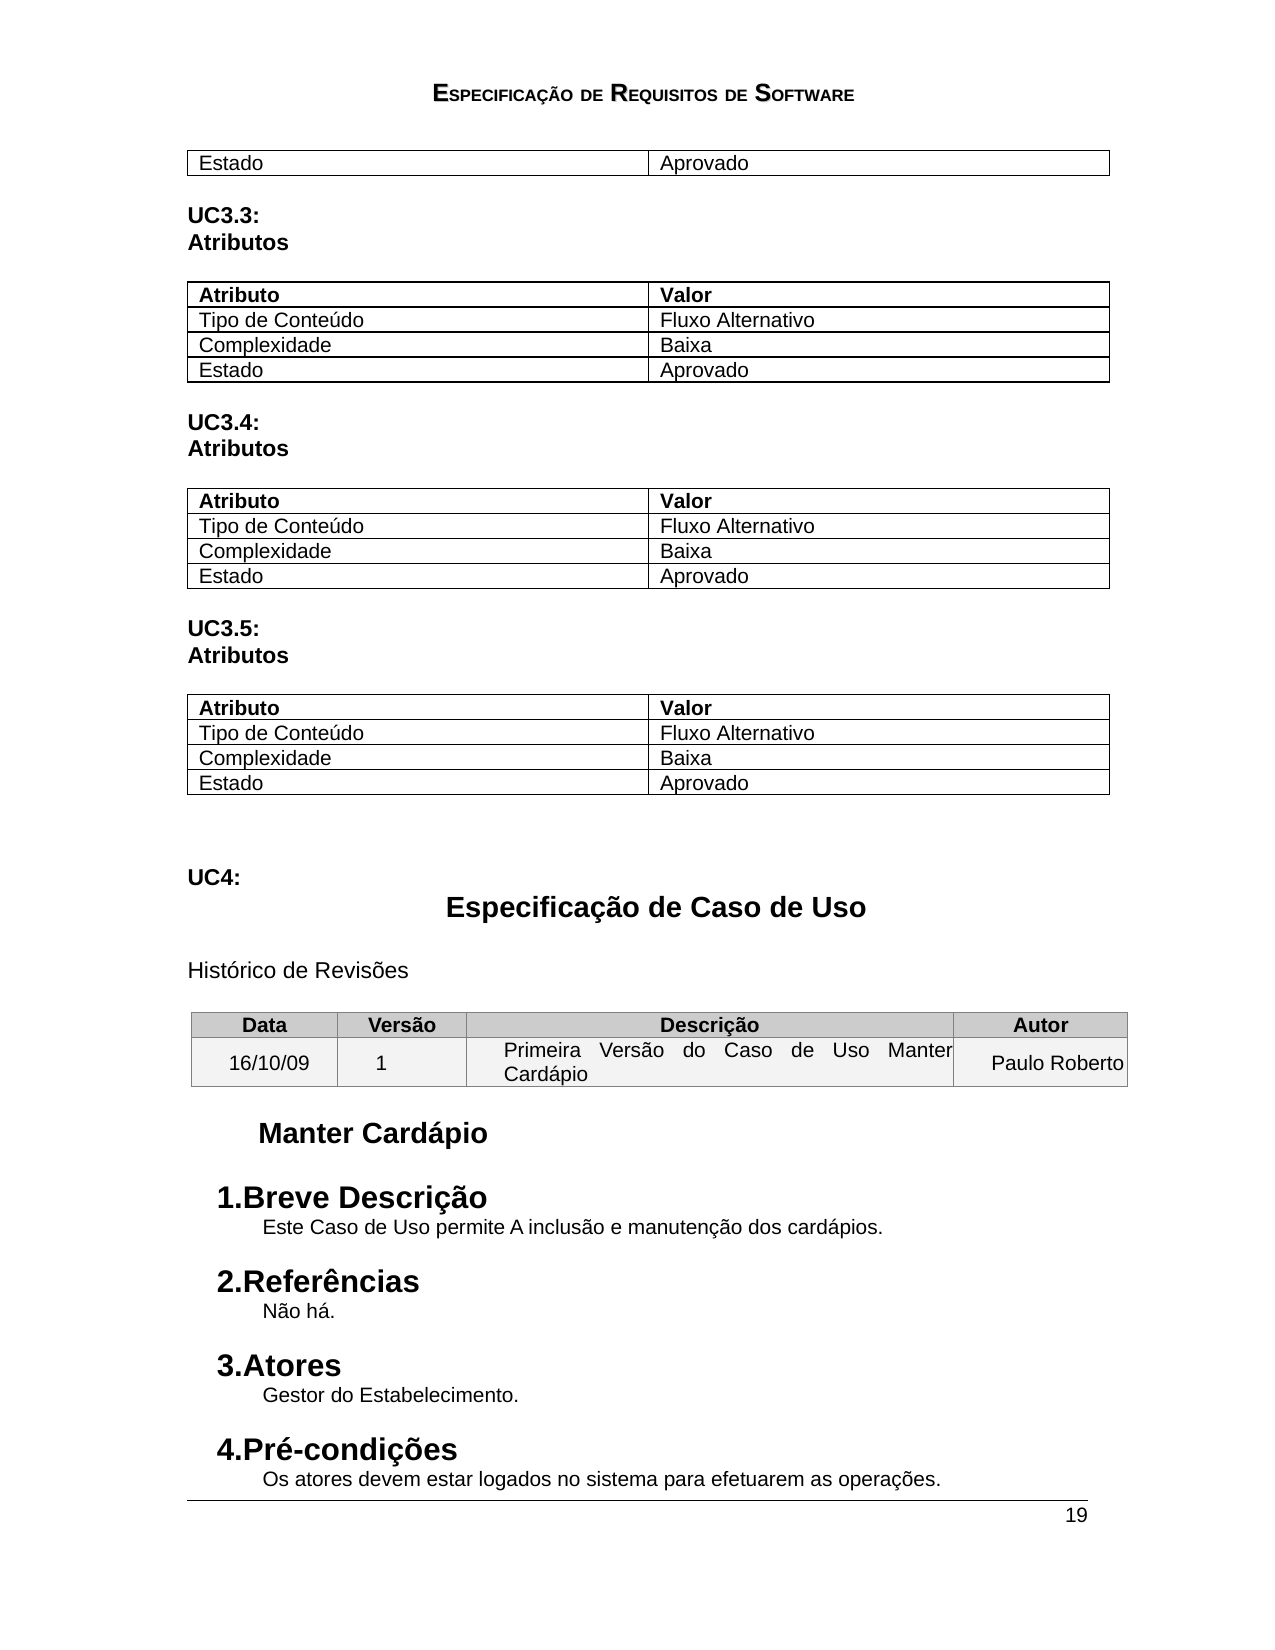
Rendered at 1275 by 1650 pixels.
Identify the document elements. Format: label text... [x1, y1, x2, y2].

table_cell Complexidade [188, 333, 648, 356]
table_cell Complexidade [188, 539, 648, 563]
table_cell Estado [188, 151, 648, 175]
table_cell Baixa [649, 333, 1109, 356]
table_cell Tipo de Conteúdo [188, 308, 648, 331]
table_header Atributo [188, 489, 648, 513]
text Manter Cardápio [187, 1116, 1088, 1150]
text Não há. [187, 1299, 1088, 1323]
table_cell Fluxo Alternativo [649, 720, 1109, 744]
text Atributos [187, 642, 1088, 668]
text Gestor do Estabelecimento. [187, 1383, 1088, 1407]
subtitle Atores [187, 1347, 1088, 1383]
subtitle Referências [187, 1263, 1088, 1299]
text Atributos [187, 435, 1088, 462]
table_cell Primeira Versão do Caso de Uso Manter Cardápio [467, 1038, 953, 1086]
table_cell Fluxo Alternativo [649, 514, 1109, 538]
table_cell 1 [338, 1038, 466, 1086]
text UC3.4: [187, 409, 1088, 435]
text Os atores devem estar logados no sistema para efetuarem as operações. [187, 1467, 1088, 1491]
table_header Autor [954, 1013, 1127, 1037]
table_cell Aprovado [649, 564, 1109, 588]
text Este Caso de Uso permite A inclusão e manutenção dos cardápios. [187, 1215, 1088, 1239]
table_cell Aprovado [649, 151, 1109, 175]
table_cell Aprovado [649, 770, 1109, 794]
table_cell Tipo de Conteúdo [188, 720, 648, 744]
text UC4: [187, 863, 1088, 890]
text Especificação de Caso de Uso [225, 890, 1088, 923]
table_header Descrição [467, 1013, 953, 1037]
table_cell Estado [188, 770, 648, 794]
table_cell Baixa [649, 745, 1109, 769]
table_header Atributo [188, 283, 648, 306]
text Atributos [187, 229, 1088, 255]
table_header Valor [649, 489, 1109, 513]
subtitle Pré-condições [187, 1431, 1088, 1467]
subtitle Breve Descrição [187, 1179, 1088, 1215]
table_cell Estado [188, 564, 648, 588]
table_cell Tipo de Conteúdo [188, 514, 648, 538]
table_cell 16/10/09 [192, 1038, 337, 1086]
table_header Valor [649, 695, 1109, 719]
table_cell Aprovado [649, 358, 1109, 381]
text UC3.3: [187, 202, 1088, 229]
table_cell Paulo Roberto [954, 1038, 1127, 1086]
table_header Atributo [188, 695, 648, 719]
table_cell Fluxo Alternativo [649, 308, 1109, 331]
table_cell Complexidade [188, 745, 648, 769]
text Histórico de Revisões [187, 957, 1088, 984]
table_header Data [192, 1013, 337, 1037]
table_header Versão [338, 1013, 466, 1037]
table_header Valor [649, 283, 1109, 306]
table_cell Baixa [649, 539, 1109, 563]
table_cell Estado [188, 358, 648, 381]
text UC3.5: [187, 615, 1088, 642]
